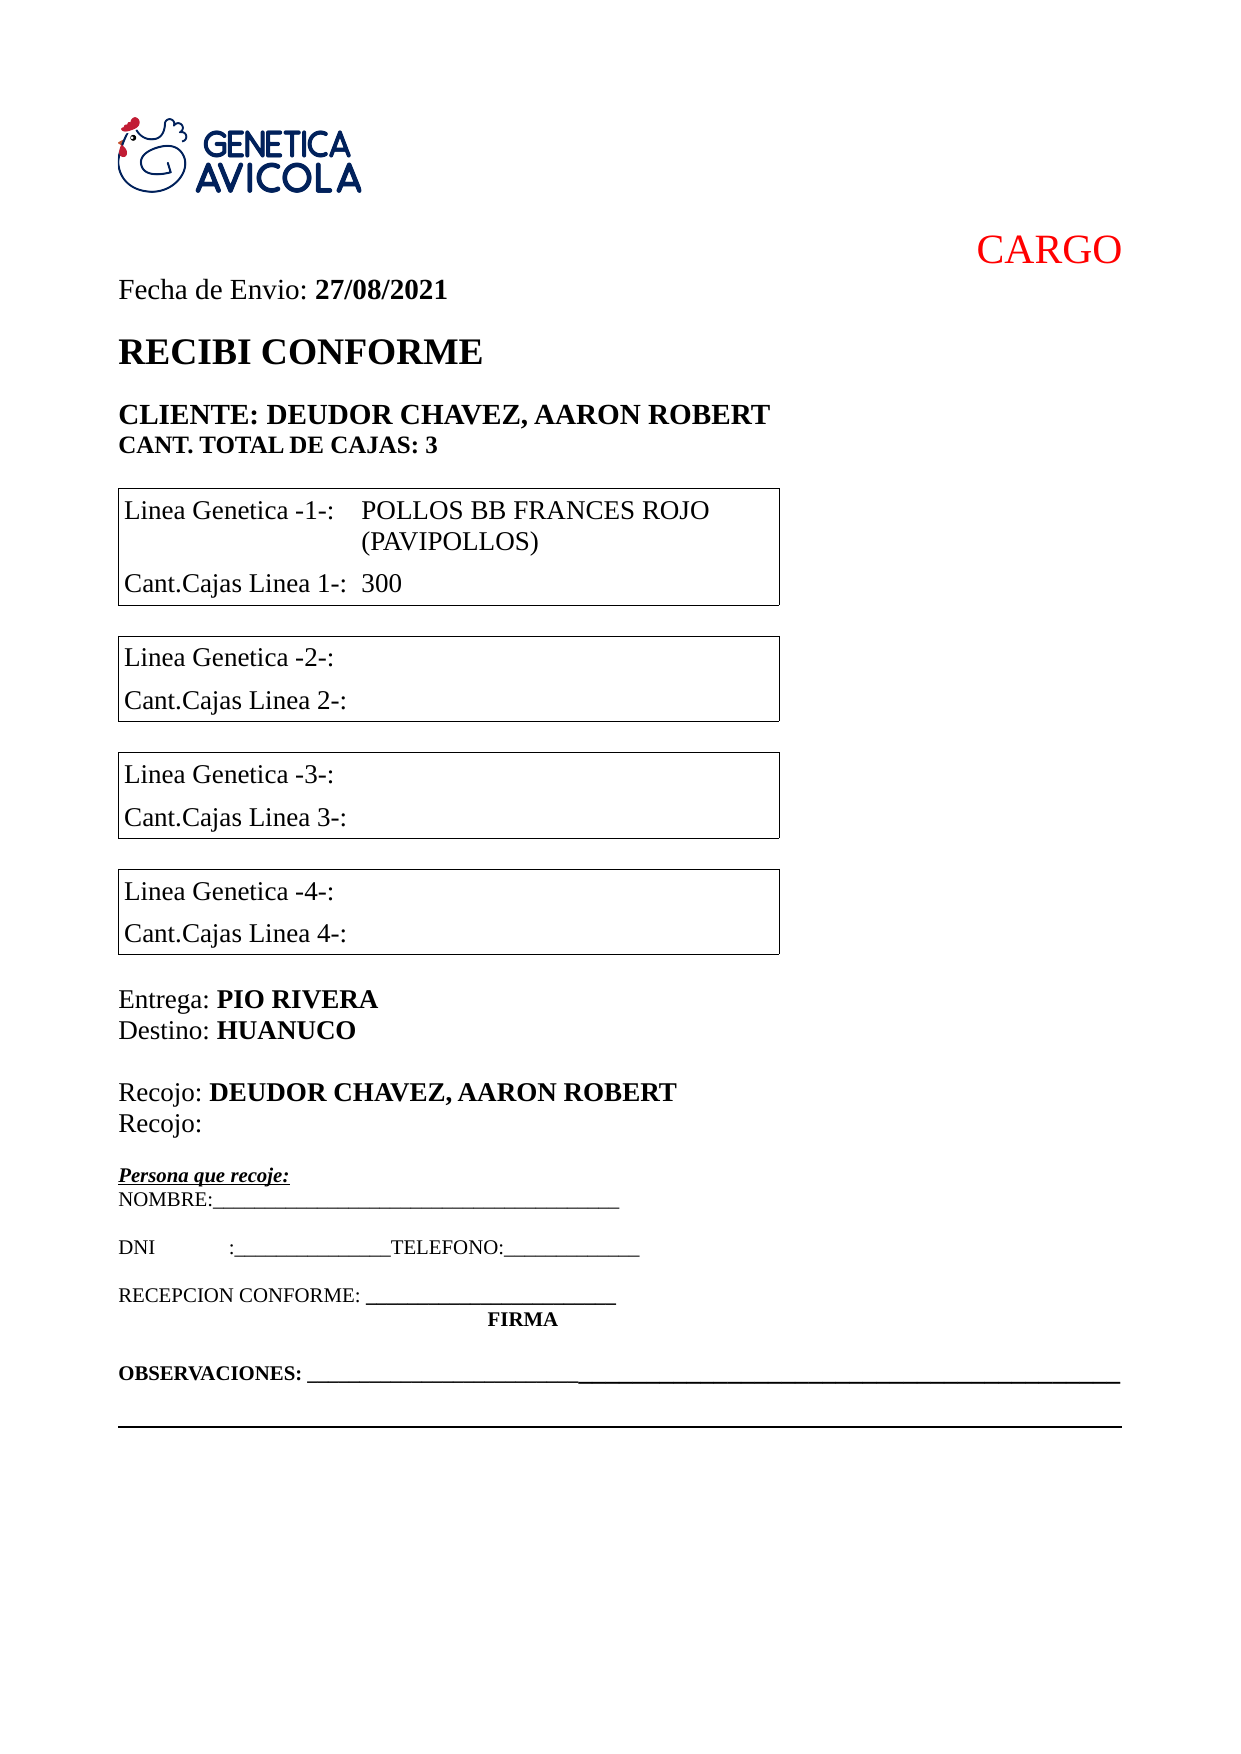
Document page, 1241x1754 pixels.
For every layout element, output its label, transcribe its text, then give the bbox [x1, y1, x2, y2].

table_cell [356, 753, 779, 795]
text NOMBRE:_______________________________________ [118, 1187, 1122, 1211]
table_cell [356, 870, 779, 912]
text RECEPCION CONFORME: ________________________ [118, 1283, 1122, 1307]
table_cell Cant.Cajas Linea 3-: [119, 795, 356, 838]
table_cell Cant.Cajas Linea 1-: [119, 562, 356, 604]
table_cell 300 [356, 562, 779, 604]
text Persona que recoje: [118, 1163, 1122, 1187]
table_cell [118, 606, 356, 636]
table_cell [356, 722, 779, 752]
text RECIBI CONFORME [118, 330, 1122, 373]
table_cell [356, 839, 779, 869]
table_cell [118, 839, 356, 869]
table_cell [356, 606, 779, 636]
text OBSERVACIONES: __________________________________________________________________ [118, 1355, 1122, 1386]
table_header Linea Genetica -1-: [119, 489, 356, 562]
table_cell Cant.Cajas Linea 4-: [119, 912, 356, 954]
table_cell Linea Genetica -4-: [119, 870, 356, 912]
table_cell [356, 912, 779, 954]
table_cell Linea Genetica -2-: [119, 637, 356, 678]
table_cell [356, 679, 779, 721]
table_cell [118, 722, 356, 752]
text Recojo: [118, 1108, 1122, 1139]
text DNI :_______________TELEFONO:_____________ [118, 1235, 1122, 1259]
text Entrega: PIO RIVERA [118, 983, 1122, 1014]
picture [117, 117, 362, 193]
table_header POLLOS BB FRANCES ROJO (PAVIPOLLOS) [356, 489, 779, 562]
text CARGO [118, 224, 1122, 272]
table_cell Linea Genetica -3-: [119, 753, 356, 795]
text CLIENTE: DEUDOR CHAVEZ, AARON ROBERT [118, 397, 1122, 431]
text Recojo: DEUDOR CHAVEZ, AARON ROBERT [118, 1076, 1122, 1108]
table_cell Cant.Cajas Linea 2-: [119, 679, 356, 721]
text Fecha de Envio: 27/08/2021 [118, 272, 1122, 306]
text FIRMA [118, 1307, 1122, 1331]
table_cell [356, 795, 779, 838]
text Destino: HUANUCO [118, 1014, 1122, 1045]
text CANT. TOTAL DE CAJAS: 3 [118, 431, 1122, 459]
table_cell [356, 637, 779, 678]
